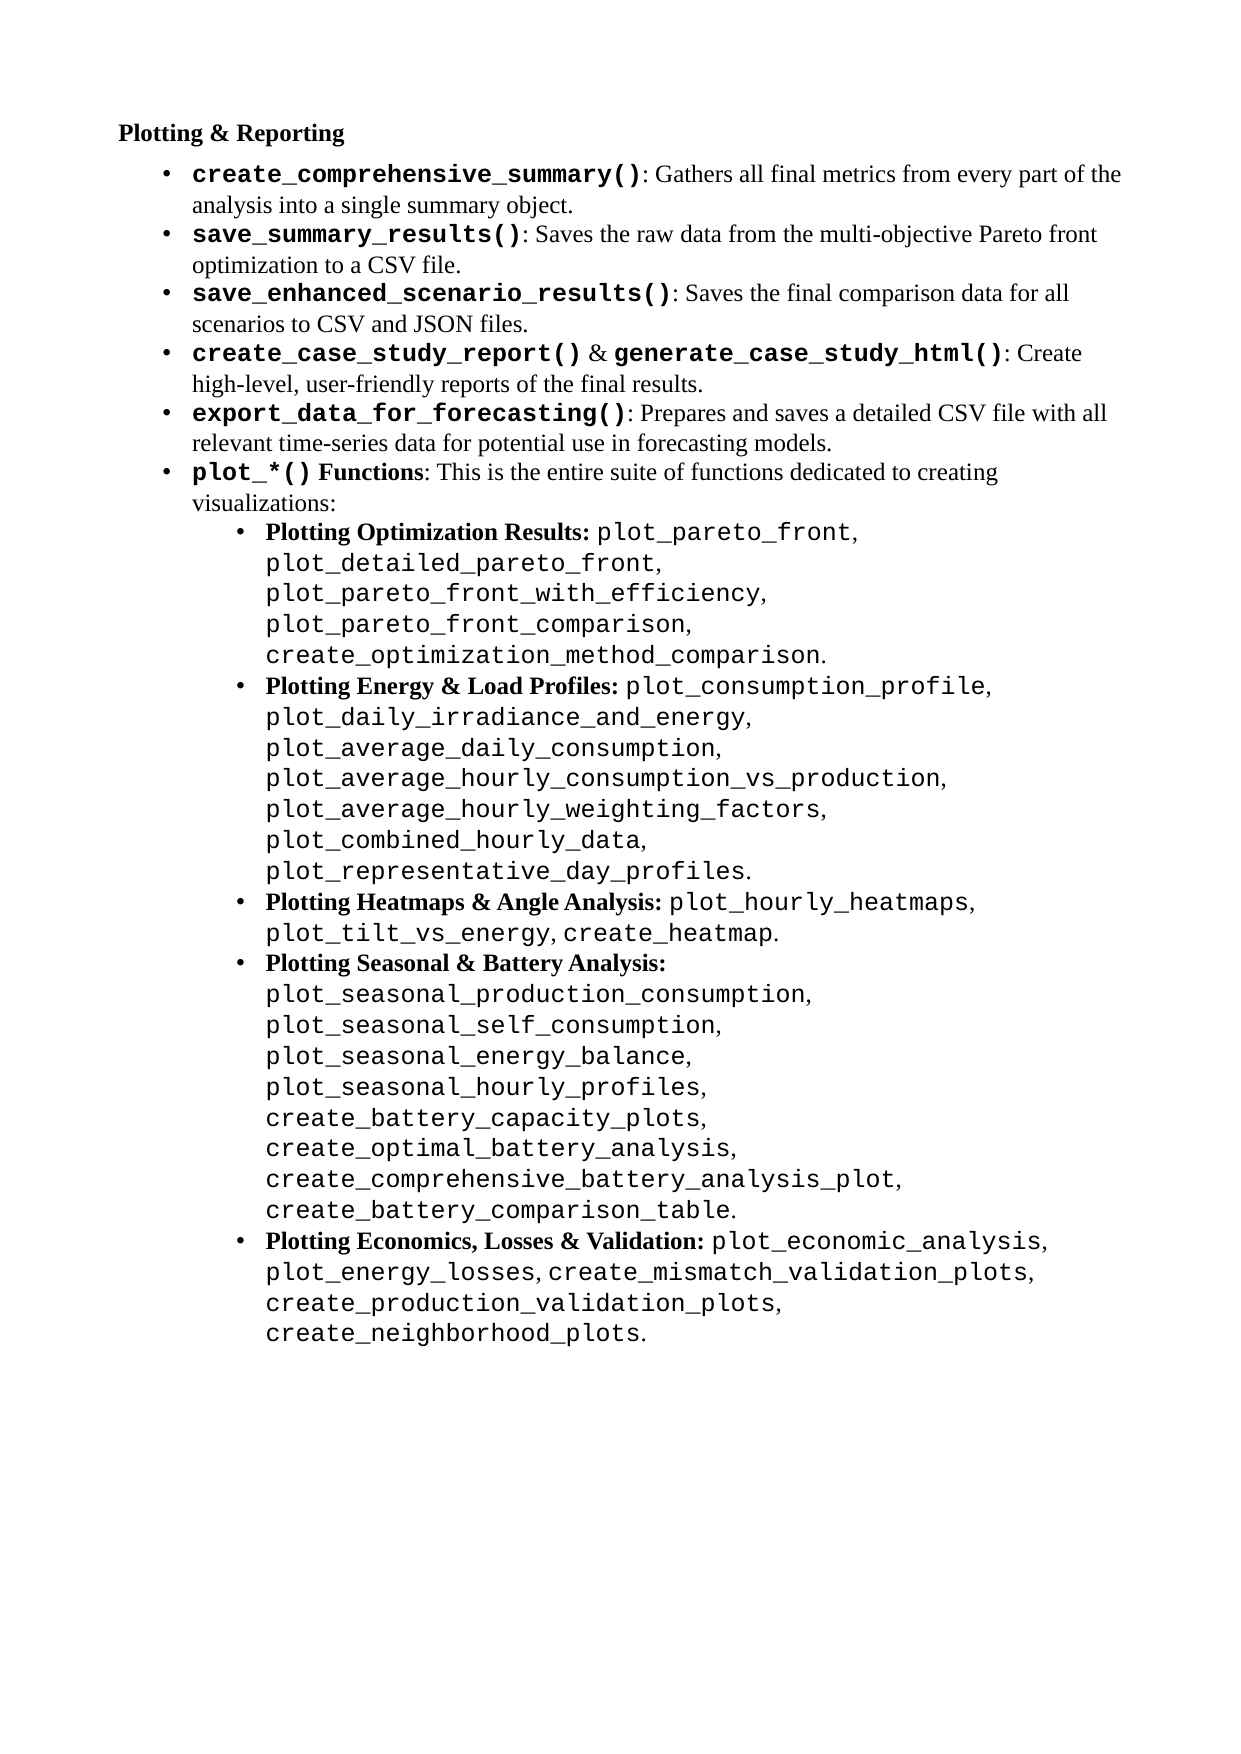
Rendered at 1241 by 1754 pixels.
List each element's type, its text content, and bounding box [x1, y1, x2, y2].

list Plotting Economics, Losses & Validation: plot_economic_analysis, plot_energy_losses, create_mismatch_validation_plots, create_production_validation_plots, create_neighborhood_plots. [236, 1226, 1122, 1349]
list create_case_study_report() & generate_case_study_html(): Create high-level, user-friendly reports of the final results. [162, 338, 1122, 398]
list Plotting Seasonal & Battery Analysis: plot_seasonal_production_consumption, plot_seasonal_self_consumption, plot_seasonal_energy_balance, plot_seasonal_hourly_profiles, create_battery_capacity_plots, create_optimal_battery_analysis, create_comprehensive_battery_analysis_plot, create_battery_comparison_table. [236, 948, 1122, 1226]
list Plotting Heatmaps & Angle Analysis: plot_hourly_heatmaps, plot_tilt_vs_energy, create_heatmap. [236, 887, 1122, 948]
subtitle Plotting & Reporting [118, 118, 1122, 147]
list plot_*() Functions: This is the entire suite of functions dedicated to creating visualizations: [162, 457, 1122, 517]
list create_comprehensive_summary(): Gathers all final metrics from every part of the analysis into a single summary object. [162, 159, 1122, 219]
list Plotting Optimization Results: plot_pareto_front, plot_detailed_pareto_front, plot_pareto_front_with_efficiency, plot_pareto_front_comparison, create_optimization_method_comparison. [236, 517, 1122, 671]
list save_summary_results(): Saves the raw data from the multi-objective Pareto front optimization to a CSV file. [162, 219, 1122, 278]
list export_data_for_forecasting(): Prepares and saves a detailed CSV file with all relevant time-series data for potential use in forecasting models. [162, 398, 1122, 457]
list Plotting Energy & Load Profiles: plot_consumption_profile, plot_daily_irradiance_and_energy, plot_average_daily_consumption, plot_average_hourly_consumption_vs_production, plot_average_hourly_weighting_factors, plot_combined_hourly_data, plot_representative_day_profiles. [236, 671, 1122, 887]
list save_enhanced_scenario_results(): Saves the final comparison data for all scenarios to CSV and JSON files. [162, 278, 1122, 338]
